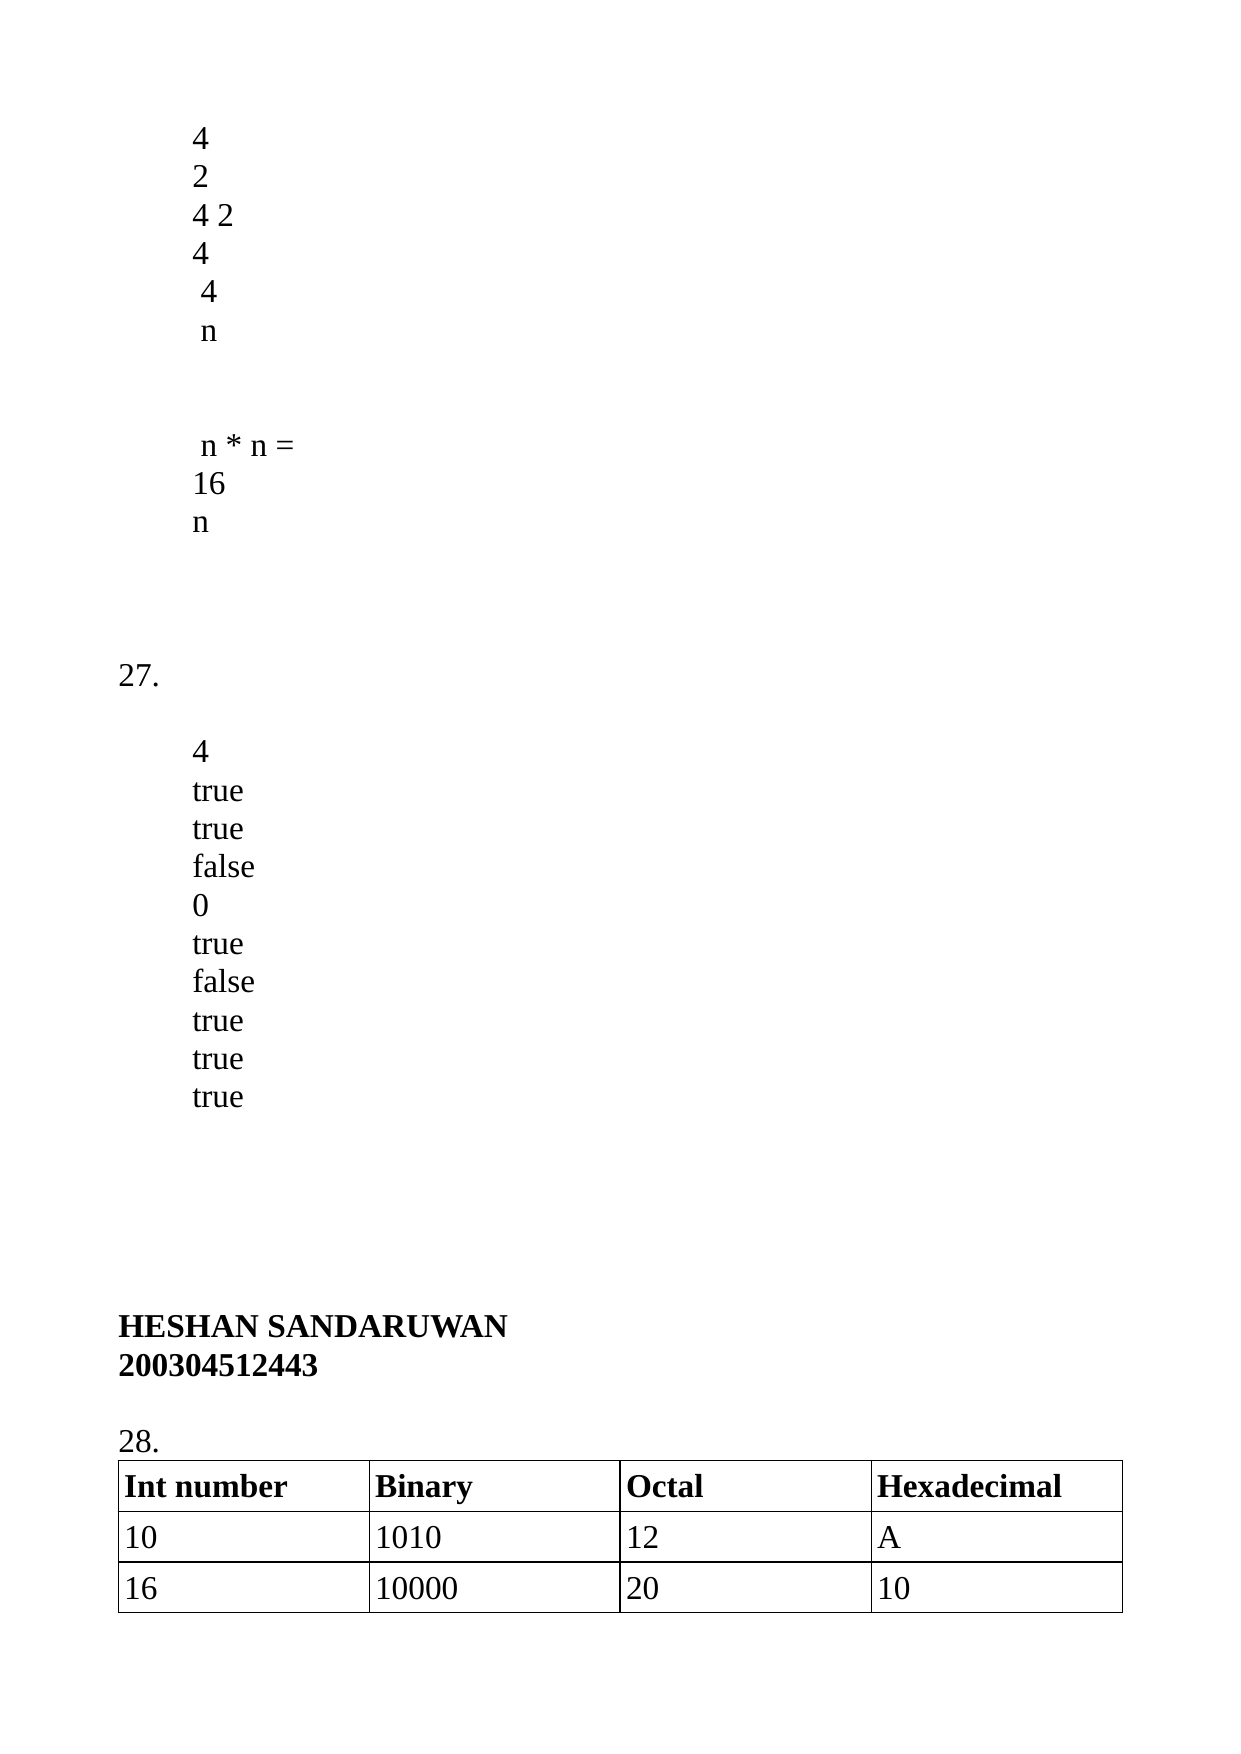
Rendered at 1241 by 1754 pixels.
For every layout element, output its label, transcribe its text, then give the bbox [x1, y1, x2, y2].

text 4 [118, 271, 1122, 310]
table_cell 1010 [370, 1512, 619, 1561]
text n [118, 310, 1122, 348]
text 28. [118, 1421, 1122, 1460]
table_cell 12 [621, 1512, 871, 1561]
text false [118, 846, 1122, 885]
table_cell A [872, 1512, 1122, 1561]
text 4 [118, 233, 1122, 271]
table_cell 10000 [370, 1563, 619, 1612]
text true [118, 808, 1122, 846]
text false [118, 961, 1122, 1000]
text true [118, 1038, 1122, 1076]
text true [118, 1076, 1122, 1115]
table_header Binary [370, 1461, 619, 1511]
table_cell 10 [872, 1563, 1122, 1612]
text 4 2 [118, 195, 1122, 233]
text 4 [118, 118, 1122, 156]
text 0 [118, 885, 1122, 923]
text true [118, 770, 1122, 808]
table_cell 16 [119, 1563, 369, 1612]
text HESHAN SANDARUWAN [118, 1306, 1122, 1345]
text 2 [118, 156, 1122, 195]
text n [118, 501, 1122, 540]
table_header Octal [621, 1461, 871, 1511]
text true [118, 923, 1122, 961]
text 27. [118, 655, 1122, 693]
table_header Hexadecimal [872, 1461, 1122, 1511]
text 16 [118, 463, 1122, 501]
text n * n = [118, 425, 1122, 463]
text 4 [118, 731, 1122, 770]
text 200304512443 [118, 1345, 1122, 1383]
table_header Int number [119, 1461, 369, 1511]
text true [118, 1000, 1122, 1038]
table_cell 20 [621, 1563, 871, 1612]
table_cell 10 [119, 1512, 369, 1561]
